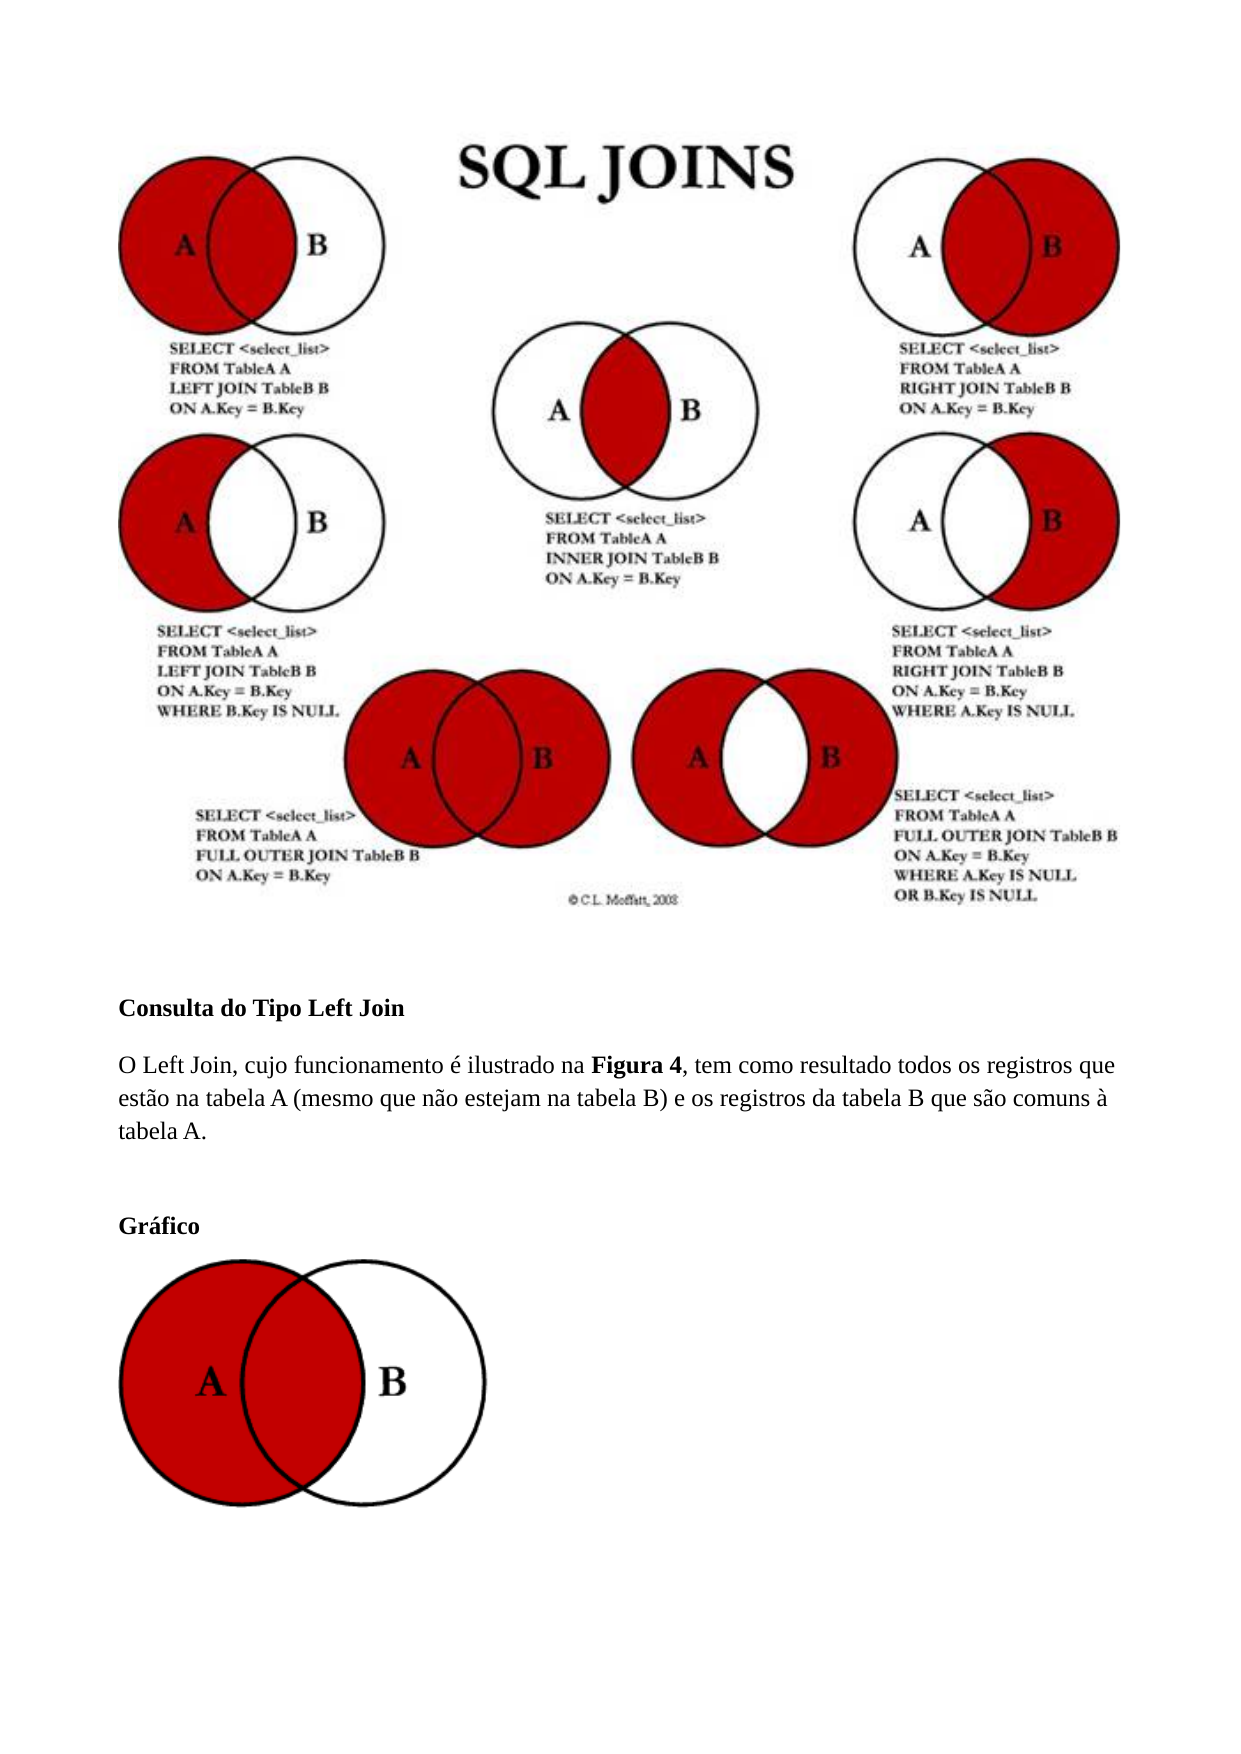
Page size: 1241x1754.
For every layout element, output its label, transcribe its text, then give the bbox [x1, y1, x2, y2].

picture [118, 118, 1121, 907]
text Gráfico [118, 1211, 1122, 1240]
picture [118, 1258, 506, 1531]
text Consulta do Tipo Left Join [118, 993, 1122, 1021]
text O Left Join, cujo funcionamento é ilustrado na Figura 4, tem como resultado todos os registros que estão na tabela A (mesmo que não estejam na tabela B) e os registros da tabela B que são comuns à tabela A. [118, 1050, 1122, 1145]
